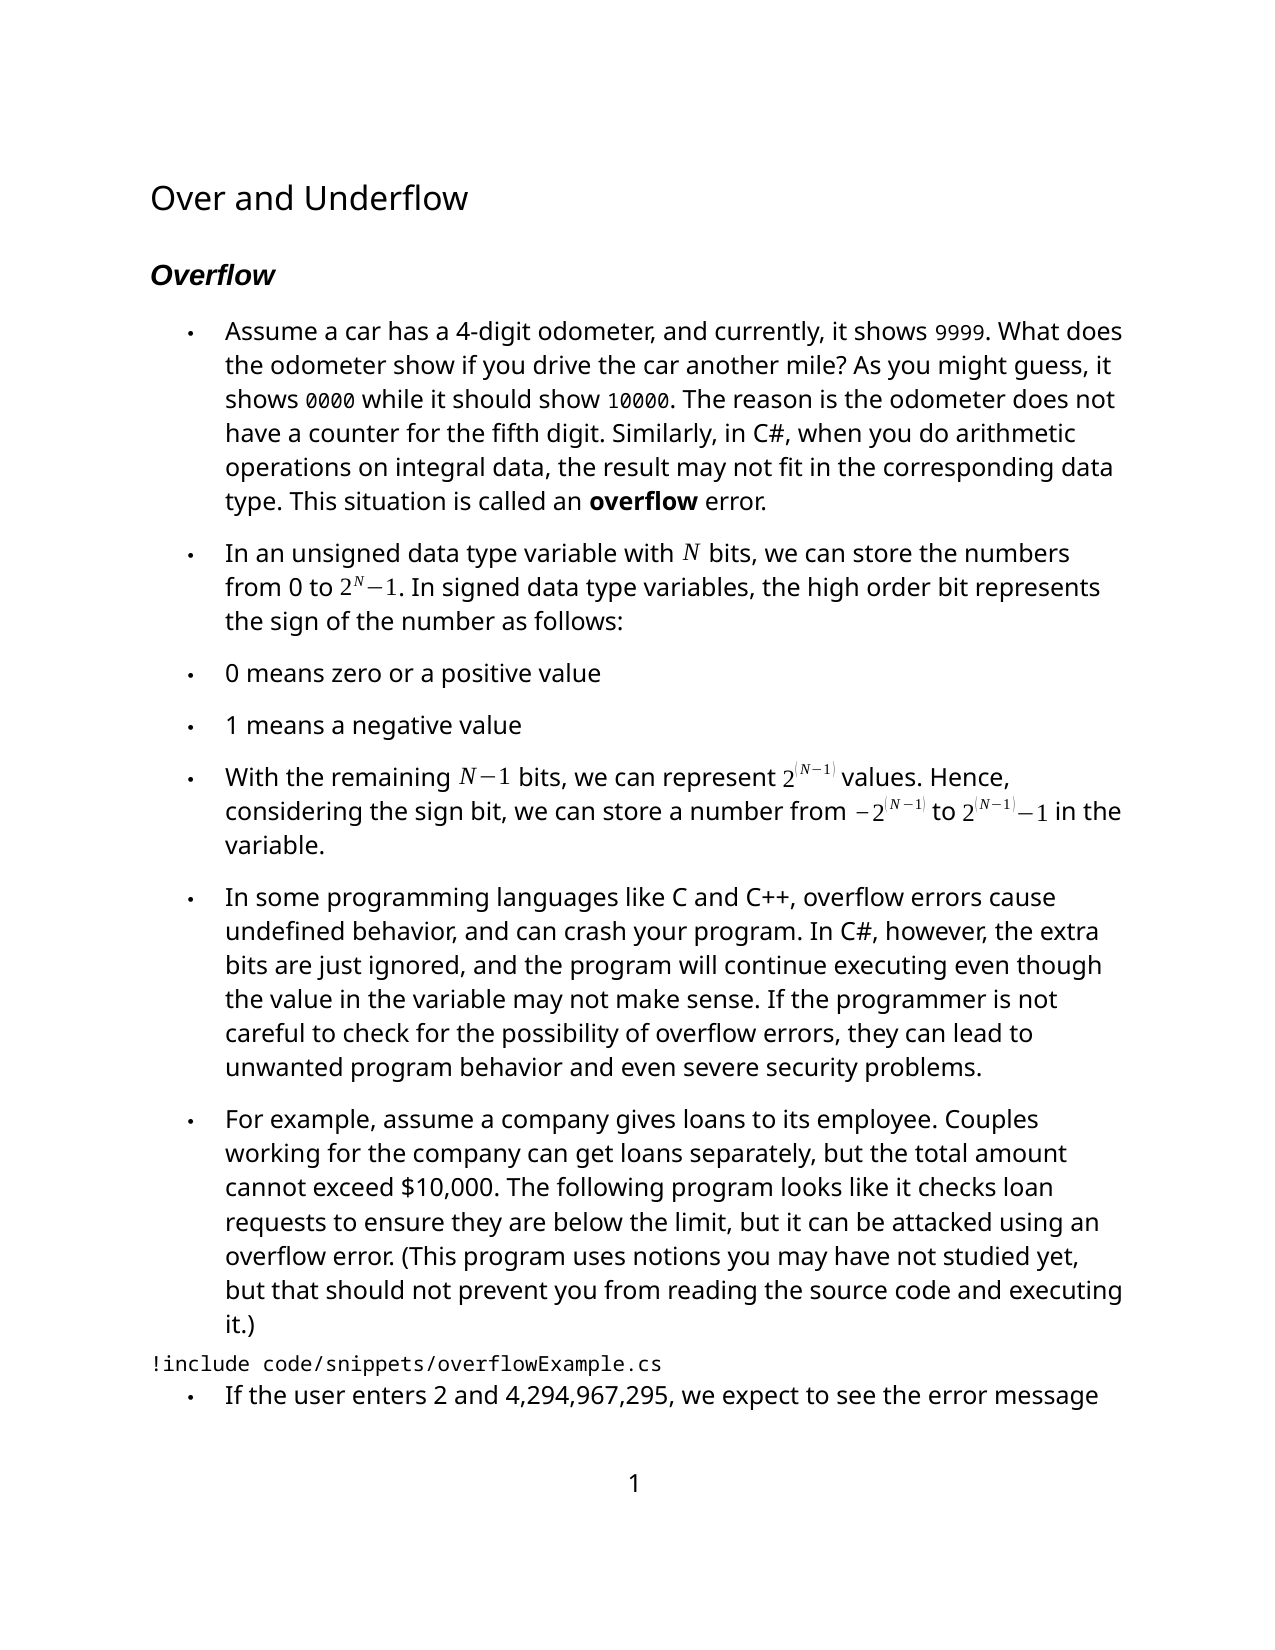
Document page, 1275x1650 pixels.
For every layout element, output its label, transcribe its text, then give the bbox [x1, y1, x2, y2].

list 0 means zero or a positive value [187, 656, 1125, 690]
list In some programming languages like C and C++, overflow errors cause undefined behavior, and can crash your program. In C#, however, the extra bits are just ignored, and the program will continue executing even though the value in the variable may not make sense. If the programmer is not careful to check for the possibility of overflow errors, they can lead to unwanted program behavior and even severe security problems. [187, 880, 1125, 1084]
list In an unsigned data type variable with bits, we can store the numbers from 0 to . In signed data type variables, the high order bit represents the sign of the number as follows: [187, 536, 1125, 638]
subtitle Over and Underflow [150, 175, 1125, 221]
subtitle Overflow [150, 258, 1125, 292]
text !include code/snippets/overflowExample.cs [150, 1349, 1125, 1378]
list For example, assume a company gives loans to its employee. Couples working for the company can get loans separately, but the total amount cannot exceed $10,000. The following program looks like it checks loan requests to ensure they are below the limit, but it can be attacked using an overflow error. (This program uses notions you may have not studied yet, but that should not prevent you from reading the source code and executing it.) [187, 1102, 1125, 1340]
list If the user enters 2 and 4,294,967,295, we expect to see the error message [187, 1378, 1125, 1412]
list Assume a car has a 4-digit odometer, and currently, it shows 9999. What does the odometer show if you drive the car another mile? As you might guess, it shows 0000 while it should show 10000. The reason is the odometer does not have a counter for the fifth digit. Similarly, in C#, when you do arithmetic operations on integral data, the result may not fit in the corresponding data type. This situation is called an overflow error. [187, 313, 1125, 518]
list With the remaining bits, we can represent values. Hence, considering the sign bit, we can store a number from to in the variable. [187, 759, 1125, 862]
list 1 means a negative value [187, 708, 1125, 742]
